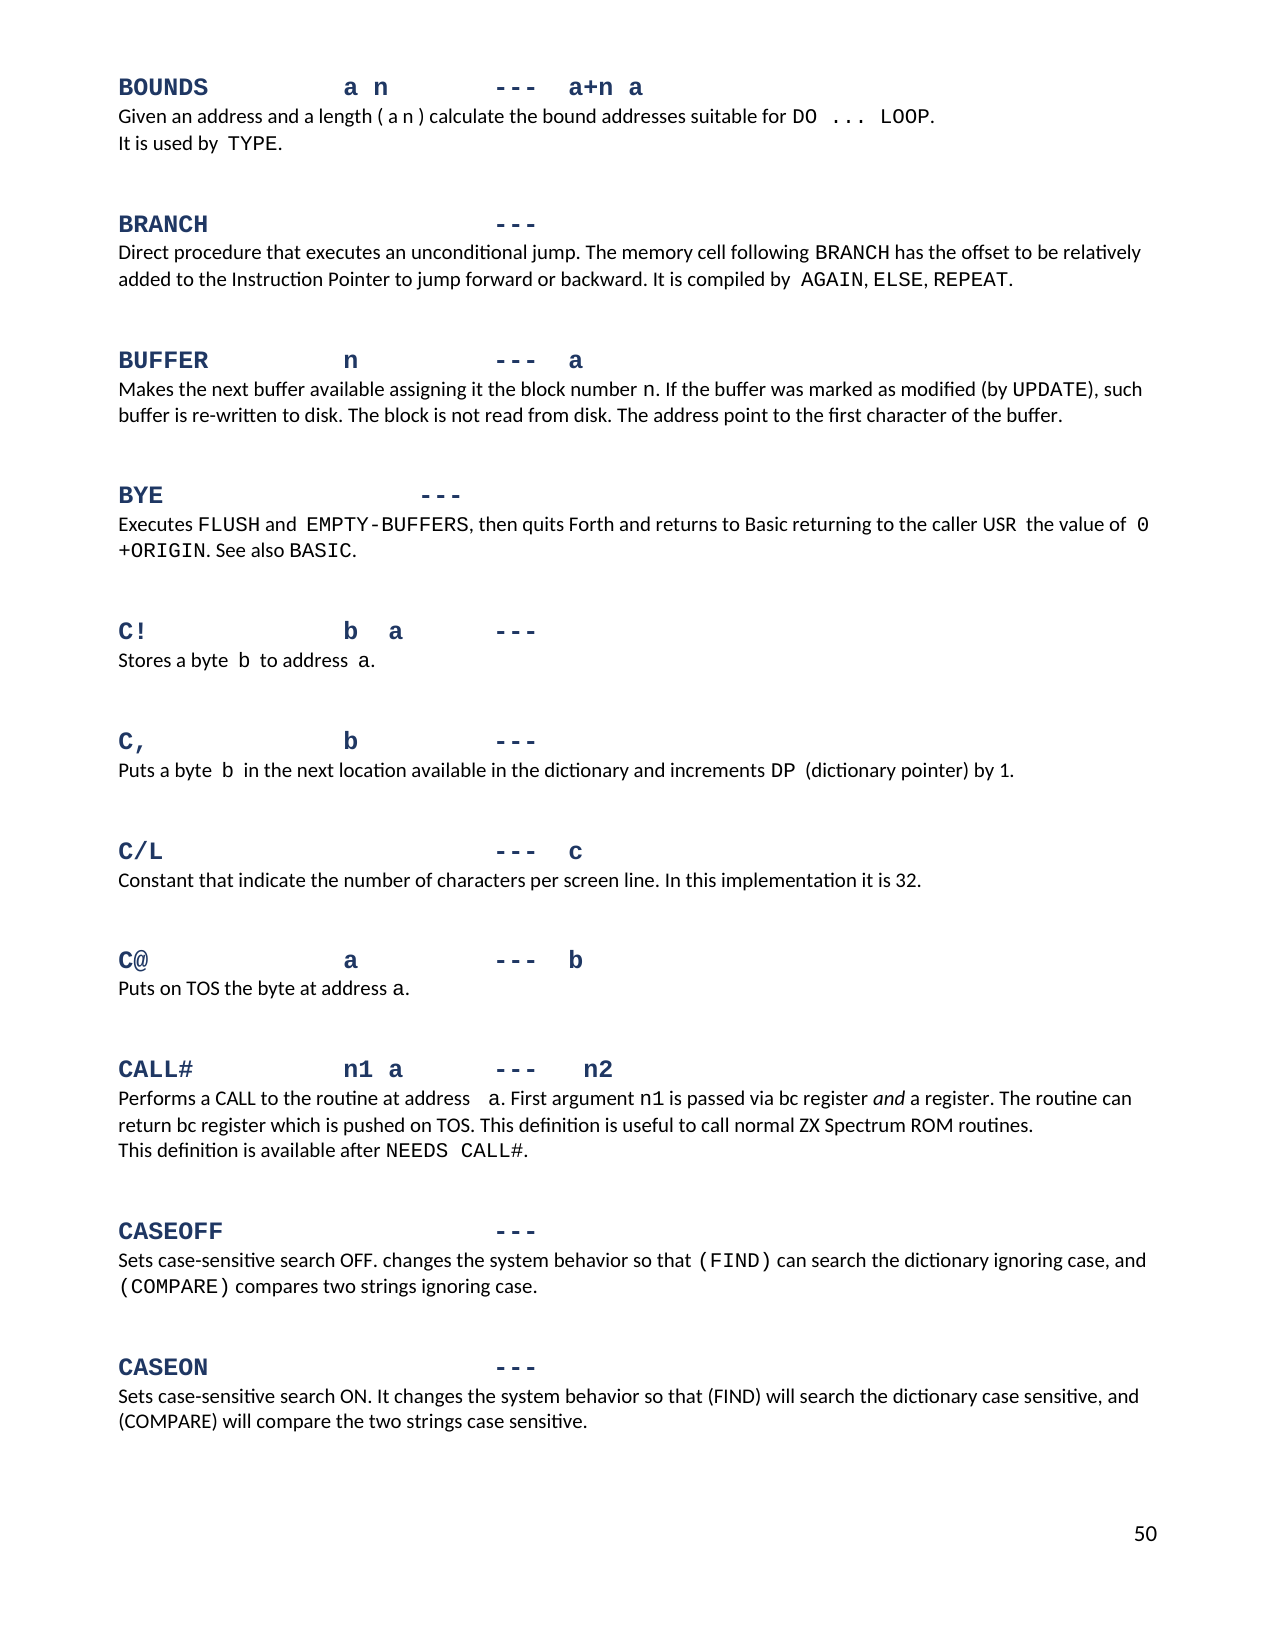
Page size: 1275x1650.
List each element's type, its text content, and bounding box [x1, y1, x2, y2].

text Direct procedure that executes an unconditional jump. The memory cell following BRANCH has the offset to be relatively added to the Instruction Pointer to jump forward or backward. It is compiled by AGAIN, ELSE, REPEAT. [118, 239, 1157, 292]
subtitle C@ a --- b [118, 947, 1157, 976]
text Executes FLUSH and EMPTY-BUFFERS, then quits Forth and returns to Basic returning to the caller USR the value of 0 +ORIGIN. See also BASIC. [118, 511, 1157, 564]
text Stores a byte b to address a. [118, 647, 1157, 674]
subtitle CALL# n1 a --- n2 [118, 1057, 1157, 1085]
subtitle C, b --- [118, 729, 1157, 757]
subtitle C! b a --- [118, 619, 1157, 647]
text Puts a byte b in the next location available in the dictionary and increments DP (dictionary pointer) by 1. [118, 757, 1157, 783]
text Makes the next buffer available assigning it the block number n. If the buffer was marked as modified (by UPDATE), such buffer is re-written to disk. The block is not read from disk. The address point to the first character of the buffer. [118, 376, 1157, 428]
text Puts on TOS the byte at address a. [118, 976, 1157, 1002]
text Constant that indicate the number of characters per screen line. In this implementation it is 32. [118, 867, 1157, 892]
subtitle BOUNDS a n --- a+n a [118, 75, 1157, 103]
text This definition is available after NEEDS CALL#. [118, 1137, 1157, 1164]
text Sets case-sensitive search ON. It changes the system behavior so that (FIND) will search the dictionary case sensitive, and (COMPARE) will compare the two strings case sensitive. [118, 1383, 1157, 1434]
subtitle BUFFER n --- a [118, 347, 1157, 376]
text Performs a CALL to the routine at address a. First argument n1 is passed via bc register and a register. The routine can return bc register which is pushed on TOS. This definition is useful to call normal ZX Spectrum ROM routines. [118, 1085, 1157, 1137]
subtitle CASEON --- [118, 1355, 1157, 1383]
subtitle BRANCH --- [118, 211, 1157, 239]
text Given an address and a length ( a n ) calculate the bound addresses suitable for DO ... LOOP. [118, 103, 1157, 130]
text It is used by TYPE. [118, 130, 1157, 156]
text Sets case-sensitive search OFF. changes the system behavior so that (FIND) can search the dictionary ignoring case, and (COMPARE) compares two strings ignoring case. [118, 1247, 1157, 1300]
subtitle BYE --- [118, 483, 1157, 511]
subtitle CASEOFF --- [118, 1219, 1157, 1247]
subtitle C/L --- c [118, 838, 1157, 867]
